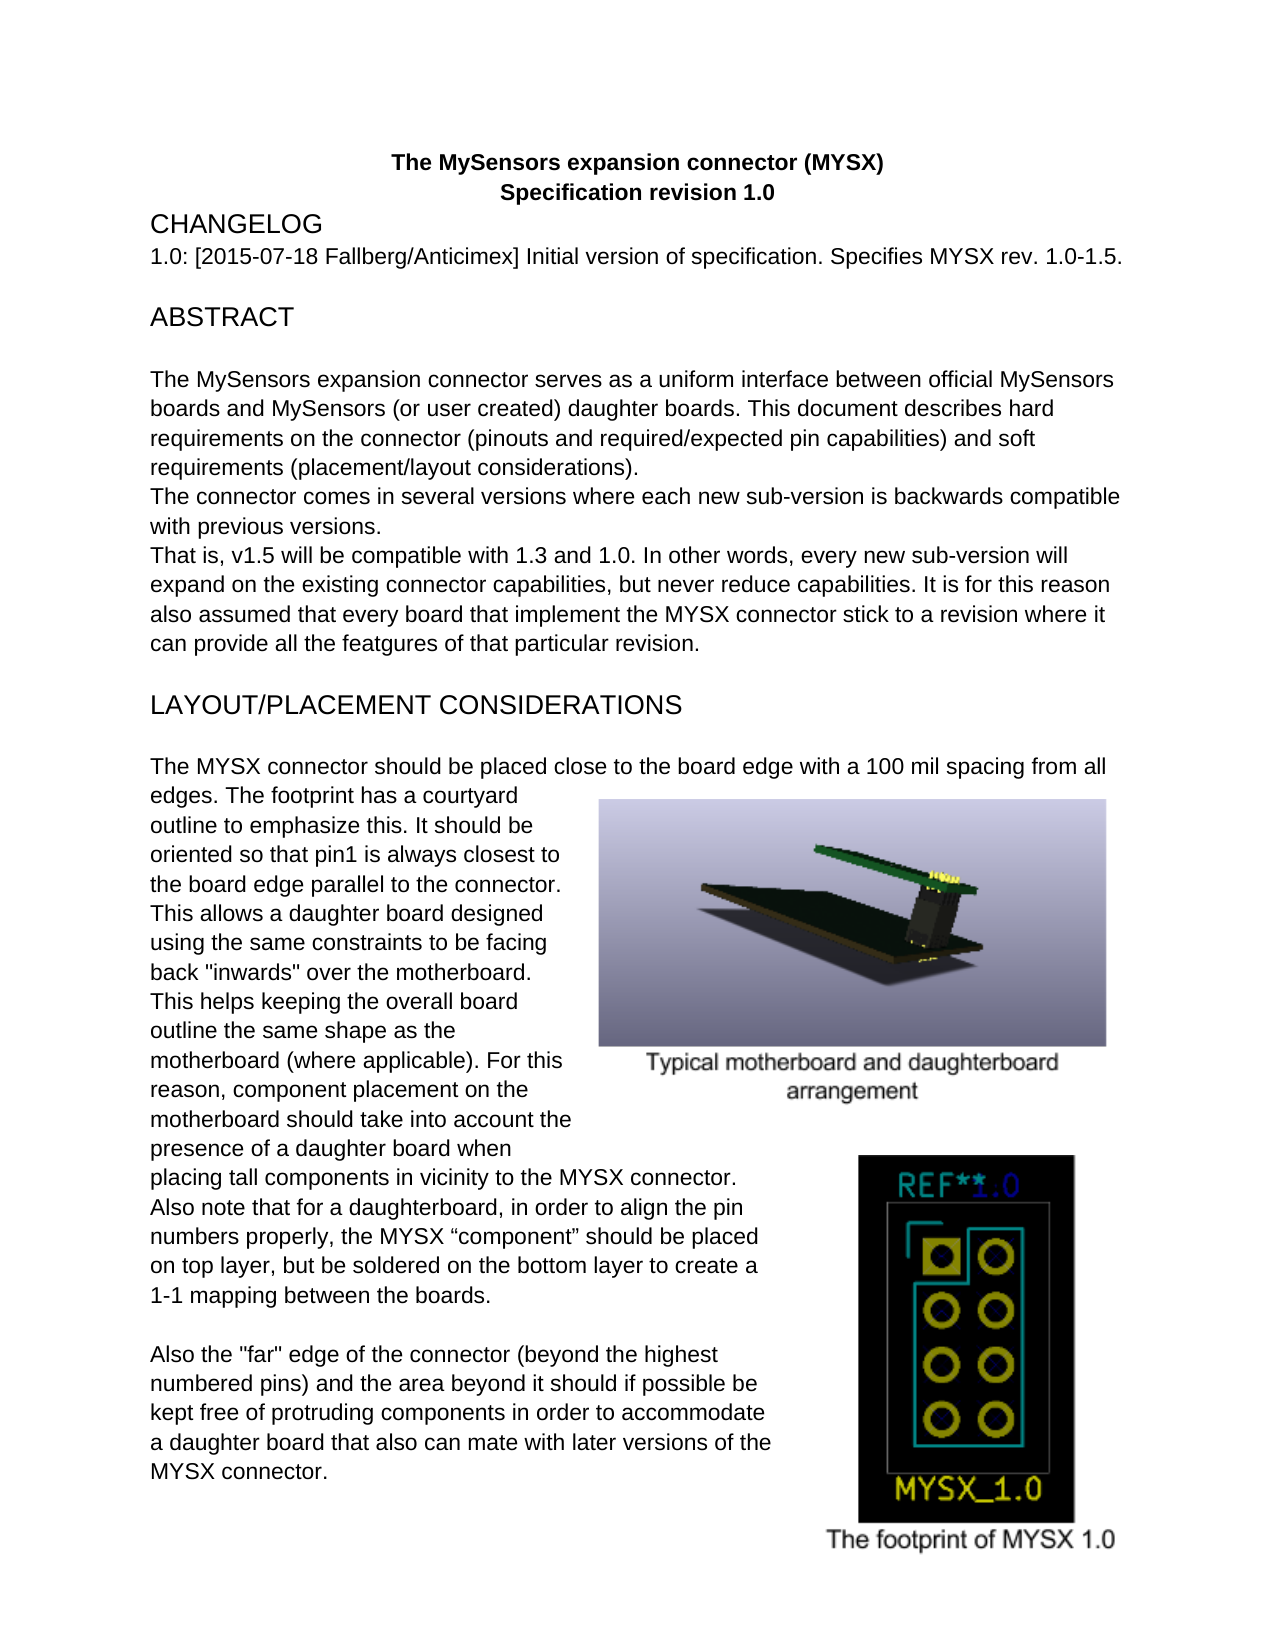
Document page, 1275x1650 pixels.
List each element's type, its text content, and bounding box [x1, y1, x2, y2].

text The MYSX connector should be placed close to the board edge with a 100 mil spacing from all edges. The footprint has a courtyard outline to emphasize this. It should be oriented so that pin1 is always closest to the board edge parallel to the connector. This allows a daughter board designed using the same constraints to be facing back "inwards" over the motherboard. This helps keeping the overall board outline the same shape as the motherboard (where applicable). For this reason, component placement on the motherboard should take into account the presence of a daughter board when placing tall components in vicinity to the MYSX connector. [150, 754, 1125, 1191]
picture [802, 1155, 1139, 1561]
picture [598, 799, 1107, 1121]
text 1.0: [2015-07-18 Fallberg/Anticimex] Initial version of specification. Specifies MYSX rev. 1.0-1.5. [150, 243, 1125, 269]
text Specification revision 1.0 [150, 179, 1125, 205]
text LAYOUT/PLACEMENT CONSIDERATIONS [150, 689, 1125, 720]
text The MySensors expansion connector serves as a uniform interface between official MySensors boards and MySensors (or user created) daughter boards. This document describes hard requirements on the connector (pinouts and required/expected pin capabilities) and soft requirements (placement/layout considerations). [150, 366, 1125, 480]
text Also note that for a daughterboard, in order to align the pin numbers properly, the MYSX “component” should be placed on top layer, but be soldered on the bottom layer to create a 1-1 mapping between the boards. [150, 1194, 802, 1308]
text ABSTRACT [150, 302, 1125, 333]
text The MySensors expansion connector (MYSX) [150, 150, 1125, 176]
text Also the "far" edge of the connector (beyond the highest numbered pins) and the area beyond it should if possible be kept free of protruding components in order to accommodate a daughter board that also can mate with later versions of the MYSX connector. [150, 1341, 802, 1484]
text CHANGELOG [150, 209, 1125, 239]
text The connector comes in several versions where each new sub-version is backwards compatible with previous versions. [150, 484, 1125, 539]
text That is, v1.5 will be compatible with 1.3 and 1.0. In other words, every new sub-version will expand on the existing connector capabilities, but never reduce capabilities. It is for this reason also assumed that every board that implement the MYSX connector stick to a revision where it can provide all the featgures of that particular revision. [150, 543, 1125, 656]
